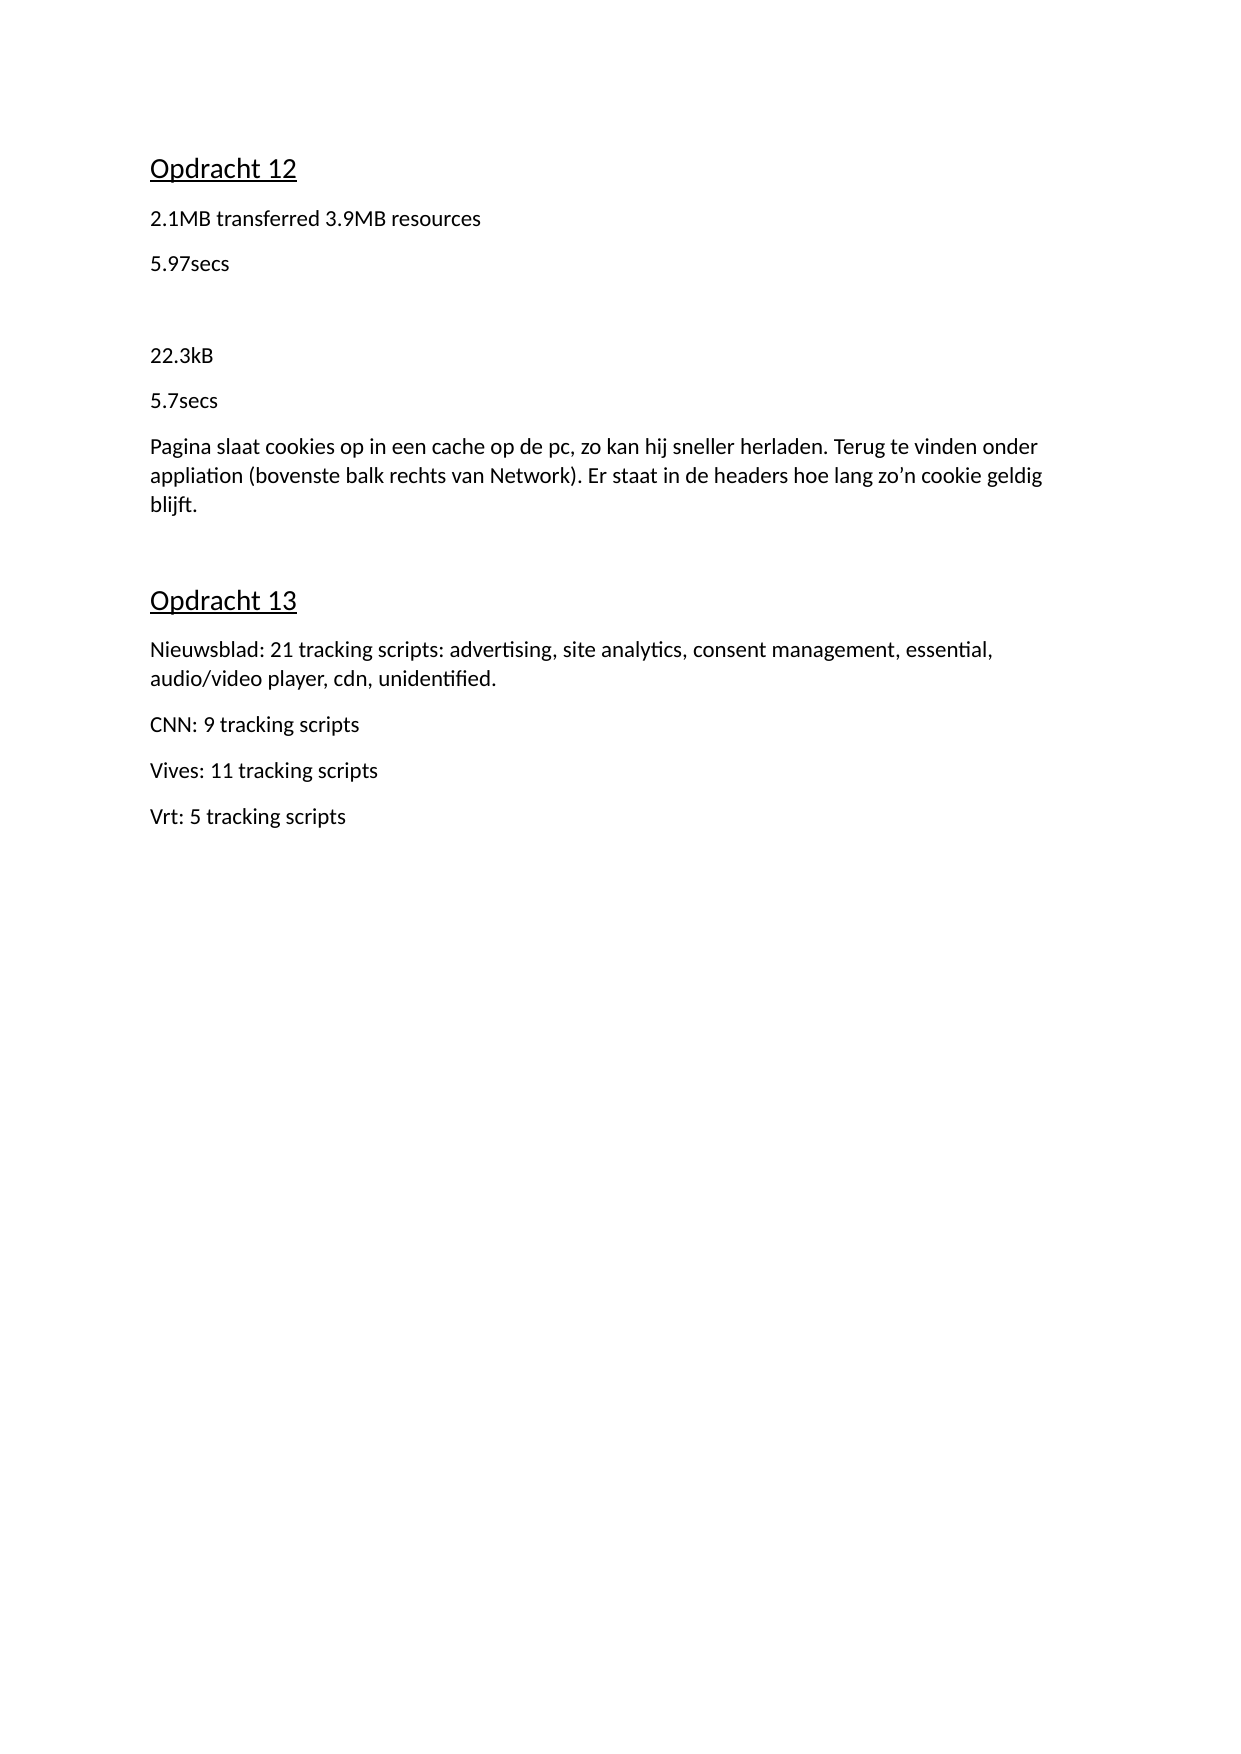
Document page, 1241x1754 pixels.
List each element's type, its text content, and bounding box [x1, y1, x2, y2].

text Opdracht 13 [150, 582, 1090, 617]
text Nieuwsblad: 21 tracking scripts: advertising, site analytics, consent management, essential, audio/video player, cdn, unidentified. [150, 636, 1090, 693]
text Opdracht 12 [150, 150, 1090, 186]
text 5.97secs [150, 249, 1090, 277]
text 2.1MB transferred 3.9MB resources [150, 204, 1090, 232]
text 22.3kB [150, 341, 1090, 369]
text Vives: 11 tracking scripts [150, 756, 1090, 784]
text Vrt: 5 tracking scripts [150, 802, 1090, 830]
text 5.7secs [150, 387, 1090, 414]
text CNN: 9 tracking scripts [150, 710, 1090, 738]
text Pagina slaat cookies op in een cache op de pc, zo kan hij sneller herladen. Terug te vinden onder appliation (bovenste balk rechts van Network). Er staat in de headers hoe lang zo’n cookie geldig blijft. [150, 432, 1090, 518]
